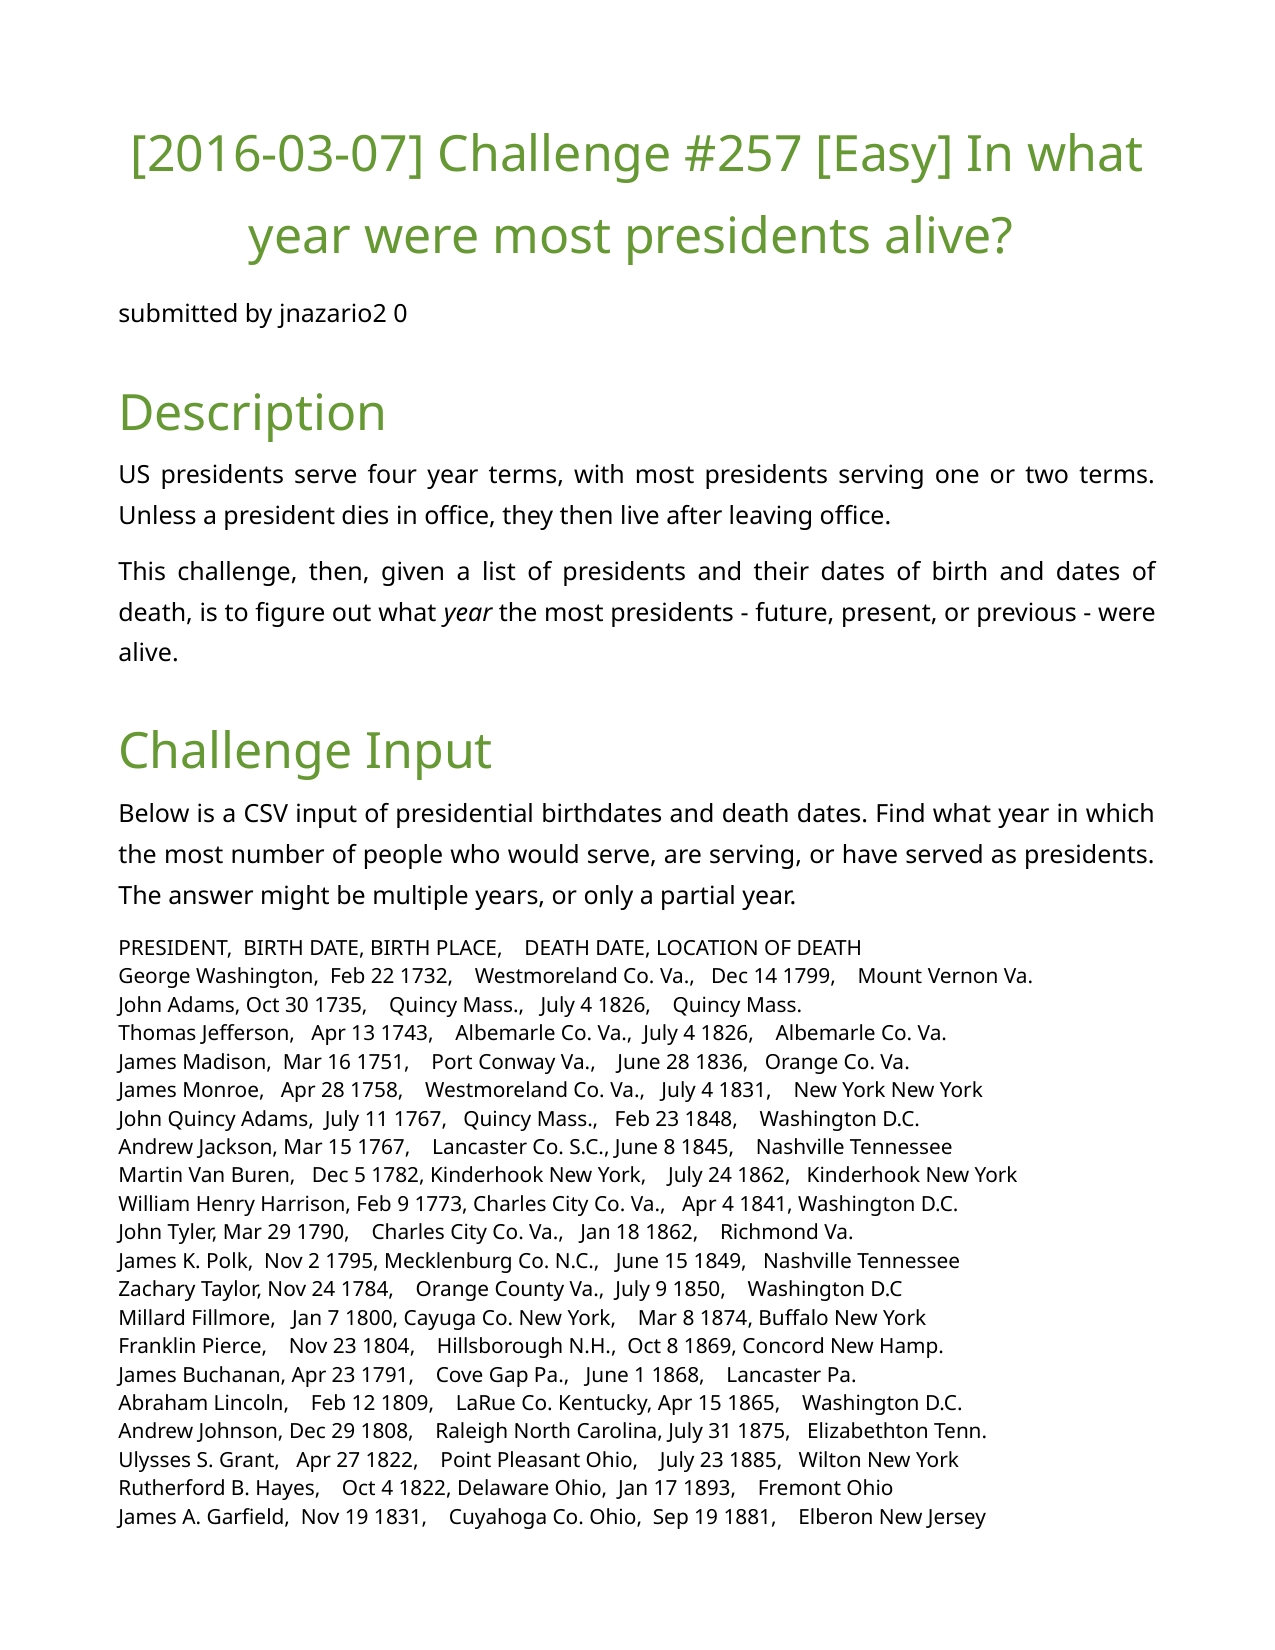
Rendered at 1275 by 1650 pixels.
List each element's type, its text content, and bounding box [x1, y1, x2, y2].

text PRESIDENT, BIRTH DATE, BIRTH PLACE, DEATH DATE, LOCATION OF DEATH [118, 933, 1157, 962]
text [2016-03-07] Challenge #257 [Easy] In what year were most presidents alive? [118, 118, 1157, 268]
text Andrew Jackson, Mar 15 1767, Lancaster Co. S.C., June 8 1845, Nashville Tennessee [118, 1132, 1157, 1161]
text Andrew Johnson, Dec 29 1808, Raleigh North Carolina, July 31 1875, Elizabethton Tenn. [118, 1417, 1157, 1445]
text James Buchanan, Apr 23 1791, Cove Gap Pa., June 1 1868, Lancaster Pa. [118, 1360, 1157, 1388]
text This challenge, then, given a list of presidents and their dates of birth and dates of death, is to figure out what year the most presidents - future, present, or previous - were alive. [118, 553, 1157, 669]
text James K. Polk, Nov 2 1795, Mecklenburg Co. N.C., June 15 1849, Nashville Tennessee [118, 1246, 1157, 1274]
text Franklin Pierce, Nov 23 1804, Hillsborough N.H., Oct 8 1869, Concord New Hamp. [118, 1331, 1157, 1360]
text William Henry Harrison, Feb 9 1773, Charles City Co. Va., Apr 4 1841, Washington D.C. [118, 1189, 1157, 1217]
text Rutherford B. Hayes, Oct 4 1822, Delaware Ohio, Jan 17 1893, Fremont Ohio [118, 1473, 1157, 1502]
text James A. Garfield, Nov 19 1831, Cuyahoga Co. Ohio, Sep 19 1881, Elberon New Jersey [118, 1502, 1157, 1530]
text Abraham Lincoln, Feb 12 1809, LaRue Co. Kentucky, Apr 15 1865, Washington D.C. [118, 1388, 1157, 1417]
text submitted by jnazario2 0 [118, 296, 1157, 330]
text Zachary Taylor, Nov 24 1784, Orange County Va., July 9 1850, Washington D.C [118, 1274, 1157, 1303]
text John Tyler, Mar 29 1790, Charles City Co. Va., Jan 18 1862, Richmond Va. [118, 1217, 1157, 1246]
text Thomas Jefferson, Apr 13 1743, Albemarle Co. Va., July 4 1826, Albemarle Co. Va. [118, 1018, 1157, 1047]
text Martin Van Buren, Dec 5 1782, Kinderhook New York, July 24 1862, Kinderhook New York [118, 1161, 1157, 1189]
text George Washington, Feb 22 1732, Westmoreland Co. Va., Dec 14 1799, Mount Vernon Va. [118, 962, 1157, 990]
subtitle Description [118, 376, 1157, 444]
text Below is a CSV input of presidential birthdates and death dates. Find what year in which the most number of people who would serve, are serving, or have served as presidents. The answer might be multiple years, or only a partial year. [118, 796, 1157, 912]
text Millard Fillmore, Jan 7 1800, Cayuga Co. New York, Mar 8 1874, Buffalo New York [118, 1303, 1157, 1331]
text James Monroe, Apr 28 1758, Westmoreland Co. Va., July 4 1831, New York New York [118, 1075, 1157, 1104]
text Ulysses S. Grant, Apr 27 1822, Point Pleasant Ohio, July 23 1885, Wilton New York [118, 1445, 1157, 1473]
text US presidents serve four year terms, with most presidents serving one or two terms. Unless a president dies in office, they then live after leaving office. [118, 457, 1157, 532]
subtitle Challenge Input [118, 715, 1157, 783]
text James Madison, Mar 16 1751, Port Conway Va., June 28 1836, Orange Co. Va. [118, 1047, 1157, 1075]
text John Quincy Adams, July 11 1767, Quincy Mass., Feb 23 1848, Washington D.C. [118, 1104, 1157, 1132]
text John Adams, Oct 30 1735, Quincy Mass., July 4 1826, Quincy Mass. [118, 990, 1157, 1018]
